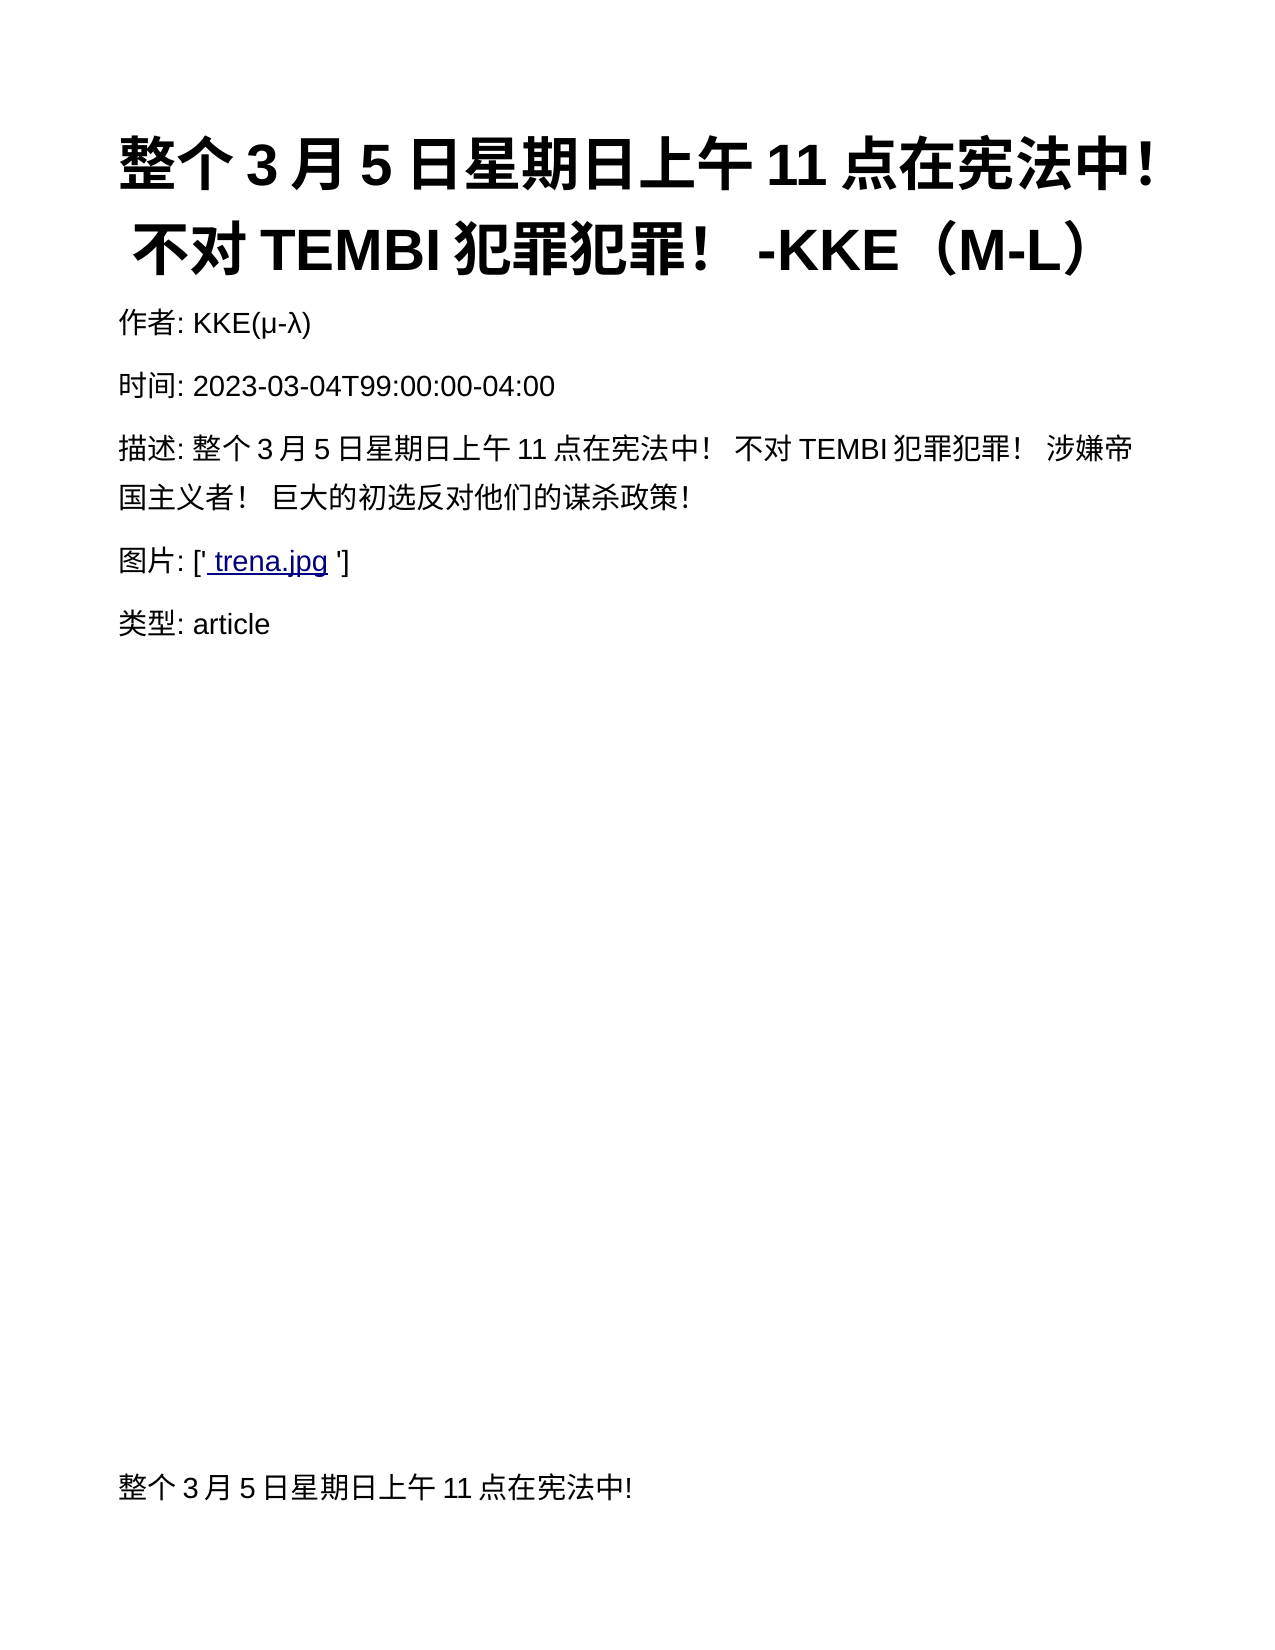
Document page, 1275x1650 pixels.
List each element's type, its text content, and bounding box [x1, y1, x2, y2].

text 图片: [' trena.jpg '] [118, 537, 1157, 580]
text 时间: 2023-03-04T99:00:00-04:00 [118, 363, 1157, 405]
text 类型: article [118, 601, 1157, 643]
subtitle 整个3月5日星期日上午11点在宪法中！ 不对TEMBI犯罪犯罪！ -KKE（M-L） [118, 118, 1157, 287]
text 作者: ΚΚΕ(μ-λ) [118, 299, 1157, 342]
text 整个3月5日星期日上午11点在宪法中! [118, 664, 1157, 1507]
text 描述: 整个3月5日星期日上午11点在宪法中！ 不对TEMBI犯罪犯罪！ 涉嫌帝国主义者！ 巨大的初选反对他们的谋杀政策！ [118, 426, 1157, 517]
